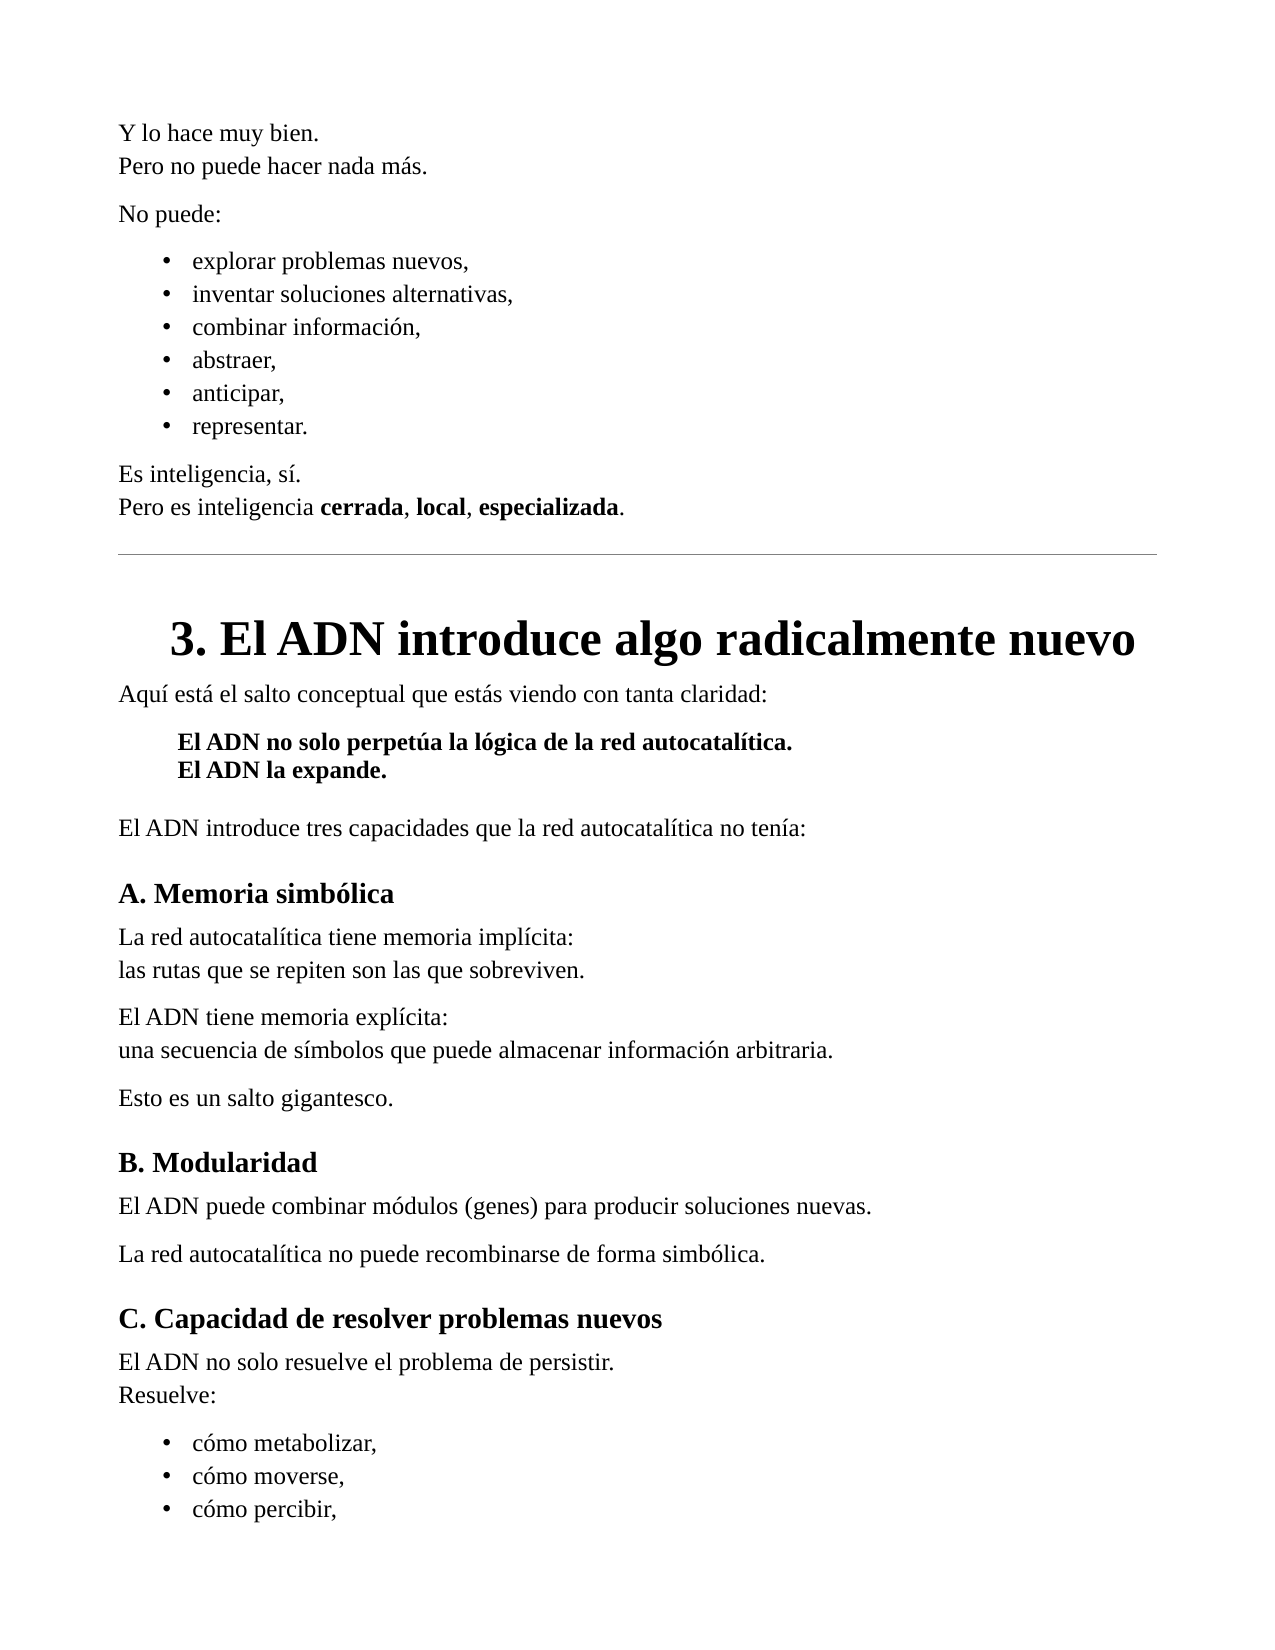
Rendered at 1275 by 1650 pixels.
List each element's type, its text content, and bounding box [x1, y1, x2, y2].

text El ADN tiene memoria explícita: una secuencia de símbolos que puede almacenar información arbitraria. [118, 1002, 1157, 1064]
text La red autocatalítica no puede recombinarse de forma simbólica. [118, 1239, 1157, 1268]
text Aquí está el salto conceptual que estás viendo con tanta claridad: [118, 679, 1157, 708]
list explorar problemas nuevos, [162, 246, 1157, 275]
text Esto es un salto gigantesco. [118, 1083, 1157, 1112]
list anticipar, [162, 378, 1157, 407]
text No puede: [118, 199, 1157, 227]
text El ADN introduce tres capacidades que la red autocatalítica no tenía: [118, 813, 1157, 842]
text Y lo hace muy bien. Pero no puede hacer nada más. [118, 118, 1157, 180]
list abstraer, [162, 345, 1157, 374]
text El ADN no solo resuelve el problema de persistir. Resuelve: [118, 1347, 1157, 1409]
subtitle A. Memoria simbólica [118, 876, 1157, 909]
text El ADN puede combinar módulos (genes) para producir soluciones nuevas. [118, 1191, 1157, 1220]
list cómo percibir, [162, 1494, 1157, 1522]
list cómo metabolizar, [162, 1428, 1157, 1456]
list inventar soluciones alternativas, [162, 279, 1157, 308]
list combinar información, [162, 312, 1157, 341]
subtitle B. Modularidad [118, 1145, 1157, 1179]
subtitle C. Capacidad de resolver problemas nuevos [118, 1301, 1157, 1334]
subtitle 🧬 3. El ADN introduce algo radicalmente nuevo [118, 609, 1157, 666]
text La red autocatalítica tiene memoria implícita: las rutas que se repiten son las que sobreviven. [118, 922, 1157, 983]
list representar. [162, 411, 1157, 440]
text Es inteligencia, sí. Pero es inteligencia cerrada, local, especializada. [118, 459, 1157, 521]
text El ADN no solo perpetúa la lógica de la red autocatalítica. El ADN la expande. [177, 727, 1098, 784]
list cómo moverse, [162, 1461, 1157, 1489]
